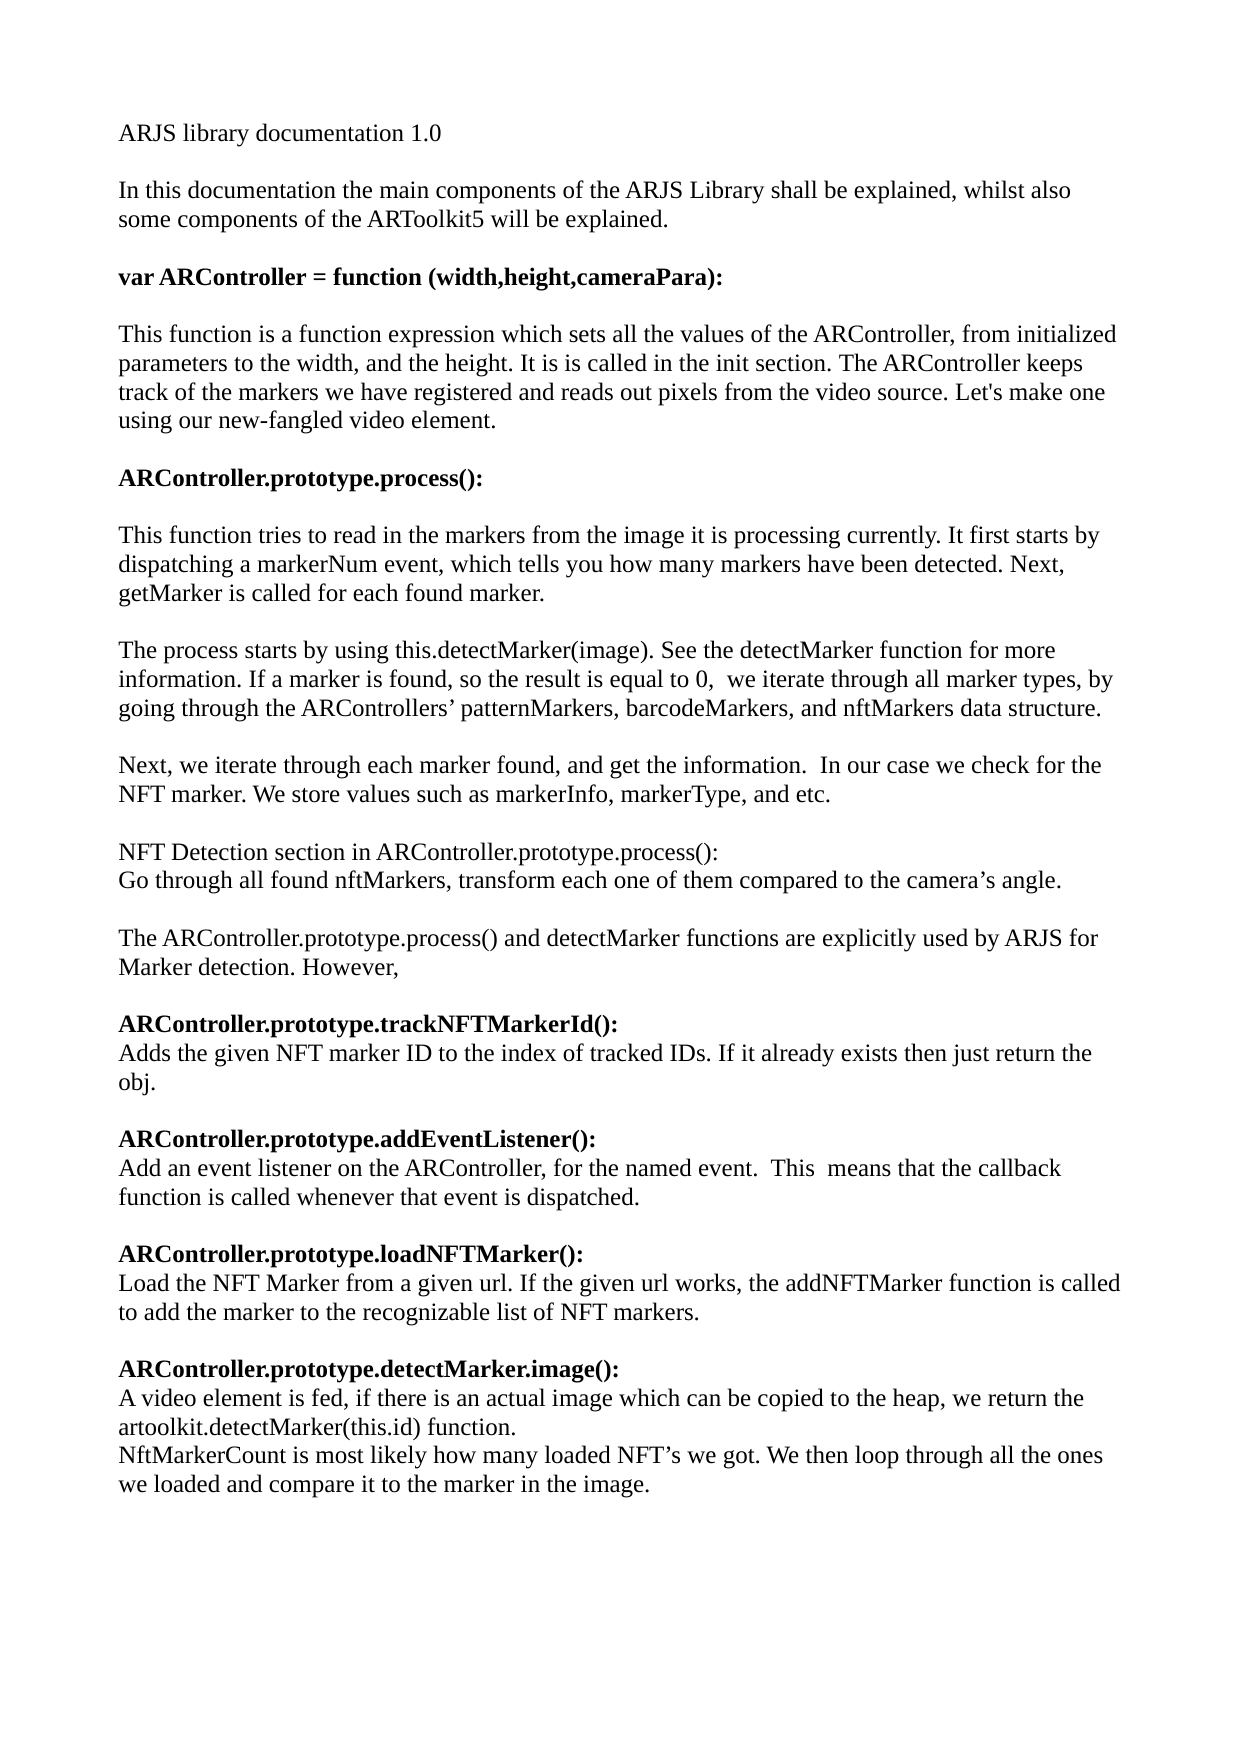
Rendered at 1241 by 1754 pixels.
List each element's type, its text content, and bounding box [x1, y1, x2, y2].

text In this documentation the main components of the ARJS Library shall be explained, whilst also some components of the ARToolkit5 will be explained. [118, 176, 1122, 233]
text This function tries to read in the markers from the image it is processing currently. It first starts by dispatching a markerNum event, which tells you how many markers have been detected. Next, getMarker is called for each found marker. [118, 521, 1122, 607]
text Next, we iterate through each marker found, and get the information. In our case we check for the NFT marker. We store values such as markerInfo, markerType, and etc. [118, 751, 1122, 808]
text NFT Detection section in ARController.prototype.process(): [118, 837, 1122, 866]
text NftMarkerCount is most likely how many loaded NFT’s we got. We then loop through all the ones we loaded and compare it to the marker in the image. [118, 1441, 1122, 1498]
text ARController.prototype.process(): [118, 463, 1122, 492]
text ARController.prototype.loadNFTMarker(): [118, 1239, 1122, 1268]
text This function is a function expression which sets all the values of the ARController, from initialized parameters to the width, and the height. It is is called in the init section. The ARController keeps track of the markers we have registered and reads out pixels from the video source. Let's make one using our new-fangled video element. [118, 319, 1122, 434]
text Adds the given NFT marker ID to the index of tracked IDs. If it already exists then just return the obj. [118, 1038, 1122, 1096]
text The process starts by using this.detectMarker(image). See the detectMarker function for more information. If a marker is found, so the result is equal to 0, we iterate through all marker types, by going through the ARControllers’ patternMarkers, barcodeMarkers, and nftMarkers data structure. [118, 636, 1122, 722]
text Go through all found nftMarkers, transform each one of them compared to the camera’s angle. [118, 866, 1122, 923]
text var ARController = function (width,height,cameraPara): [118, 262, 1122, 291]
text Load the NFT Marker from a given url. If the given url works, the addNFTMarker function is called to add the marker to the recognizable list of NFT markers. [118, 1268, 1122, 1326]
text ARJS library documentation 1.0 [118, 118, 1122, 147]
text The ARController.prototype.process() and detectMarker functions are explicitly used by ARJS for Marker detection. However, [118, 923, 1122, 981]
text ARController.prototype.detectMarker.image(): [118, 1354, 1122, 1383]
text ARController.prototype.addEventListener(): Add an event listener on the ARController, for the named event. This means that the callback function is called whenever that event is dispatched. [118, 1124, 1122, 1211]
text ARController.prototype.trackNFTMarkerId(): [118, 1009, 1122, 1038]
text A video element is fed, if there is an actual image which can be copied to the heap, we return the artoolkit.detectMarker(this.id) function. [118, 1383, 1122, 1441]
